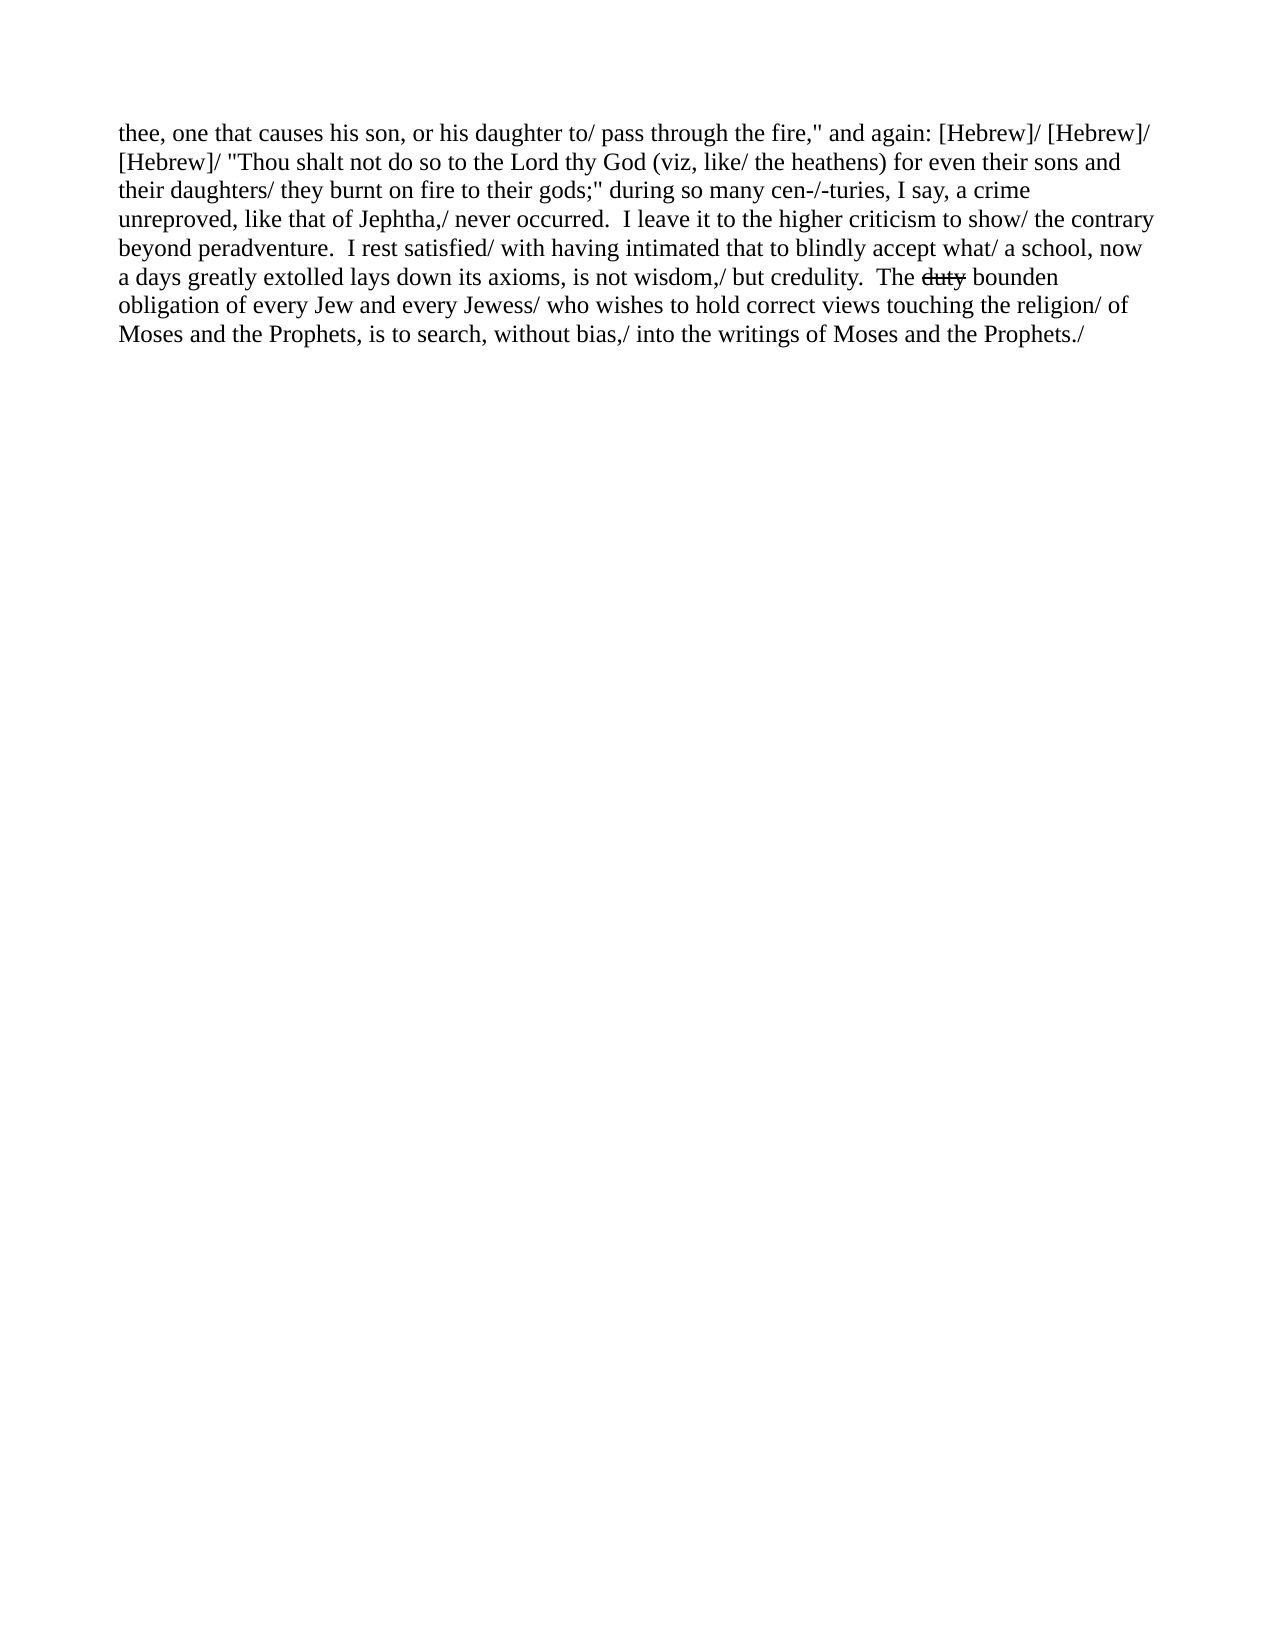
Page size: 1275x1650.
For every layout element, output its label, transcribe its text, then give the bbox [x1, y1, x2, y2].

text thee, one that causes his son, or his daughter to/ pass through the fire," and again: [Hebrew]/ [Hebrew]/ [Hebrew]/ "Thou shalt not do so to the Lord thy God (viz, like/ the heathens) for even their sons and their daughters/ they burnt on fire to their gods;" during so many cen-/-turies, I say, a crime unreproved, like that of Jephtha,/ never occurred. I leave it to the higher criticism to show/ the contrary beyond peradventure. I rest satisfied/ with having intimated that to blindly accept what/ a school, now a days greatly extolled lays down its axioms, is not wisdom,/ but credulity. The duty bounden obligation of every Jew and every Jewess/ who wishes to hold correct views touching the religion/ of Moses and the Prophets, is to search, without bias,/ into the writings of Moses and the Prophets./ [118, 118, 1157, 348]
